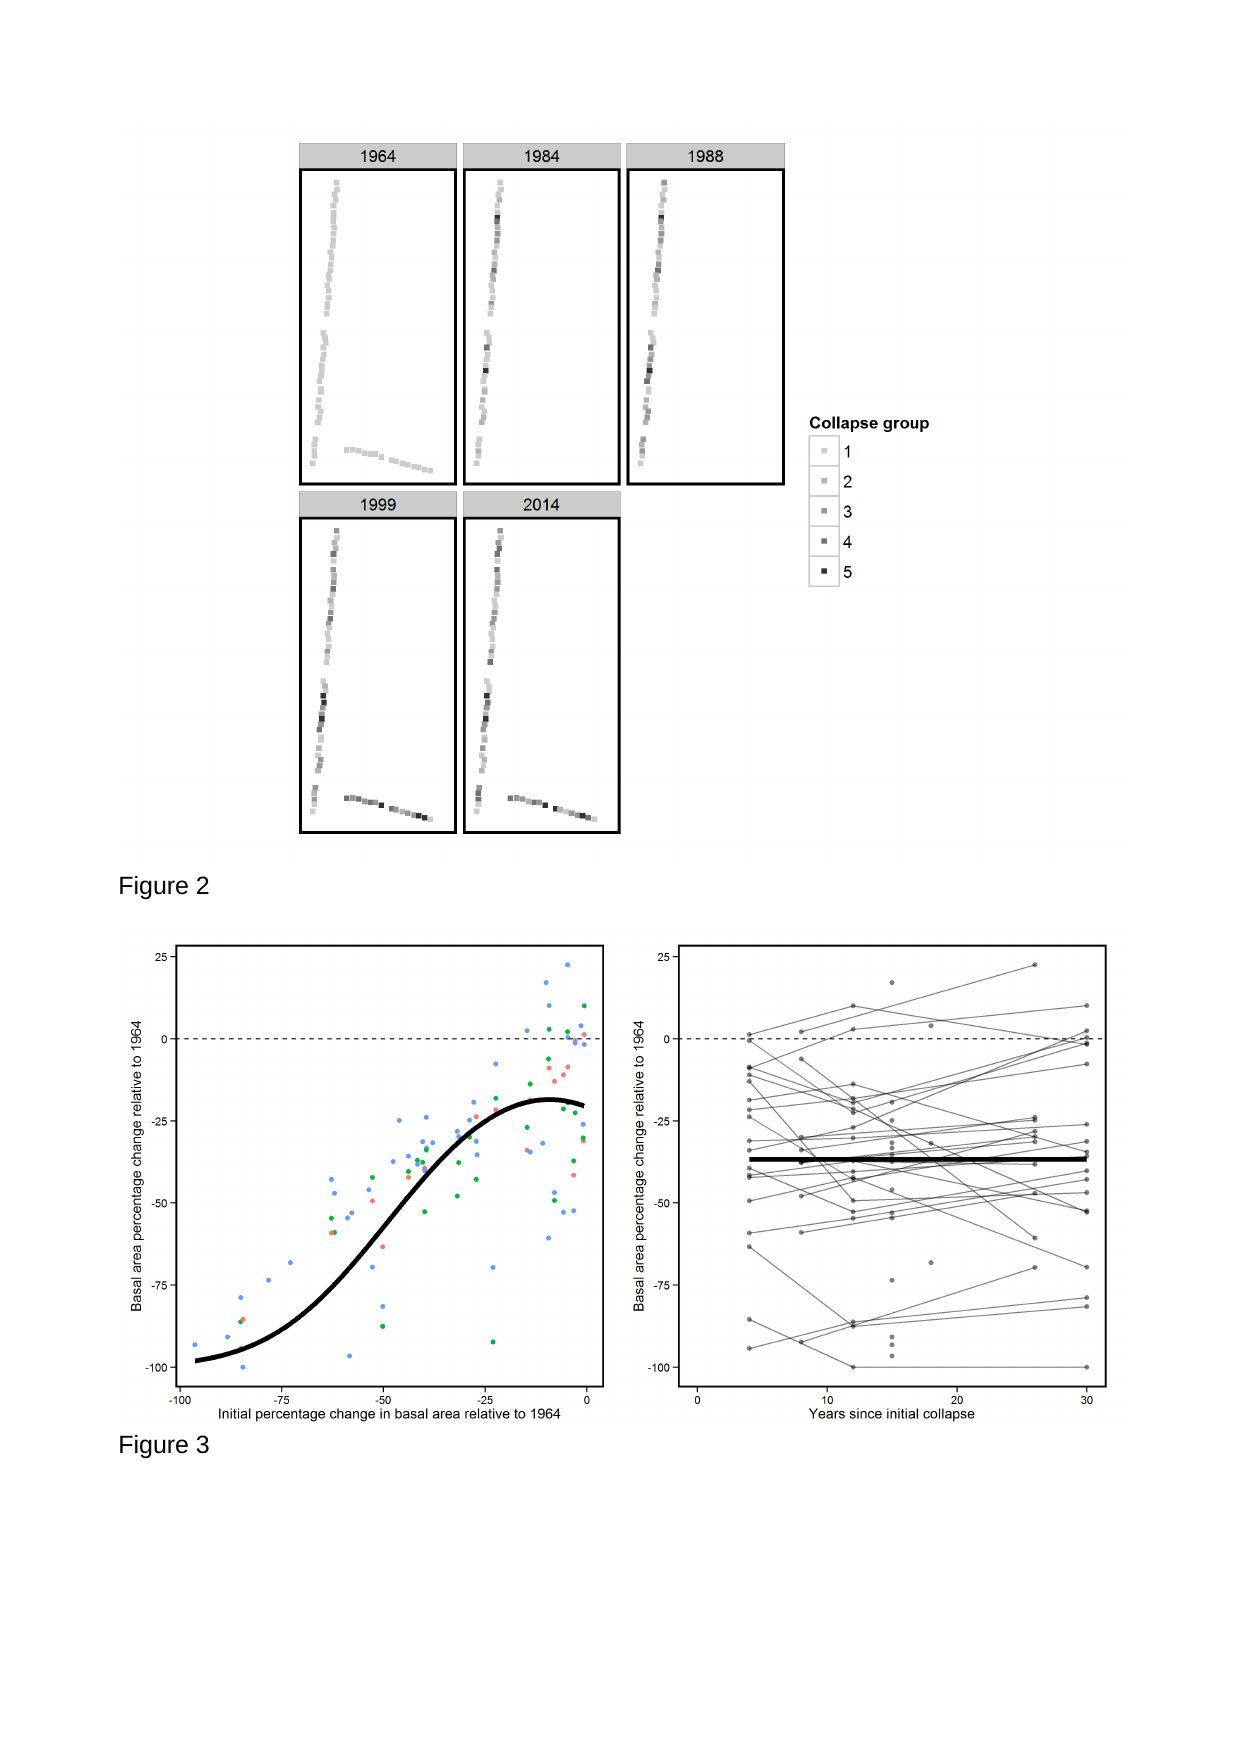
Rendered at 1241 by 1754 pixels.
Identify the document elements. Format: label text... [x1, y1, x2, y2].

text Figure 3 [118, 1431, 1122, 1459]
picture [118, 928, 1123, 1431]
picture [118, 118, 1123, 871]
text Figure 2 [118, 871, 1122, 900]
